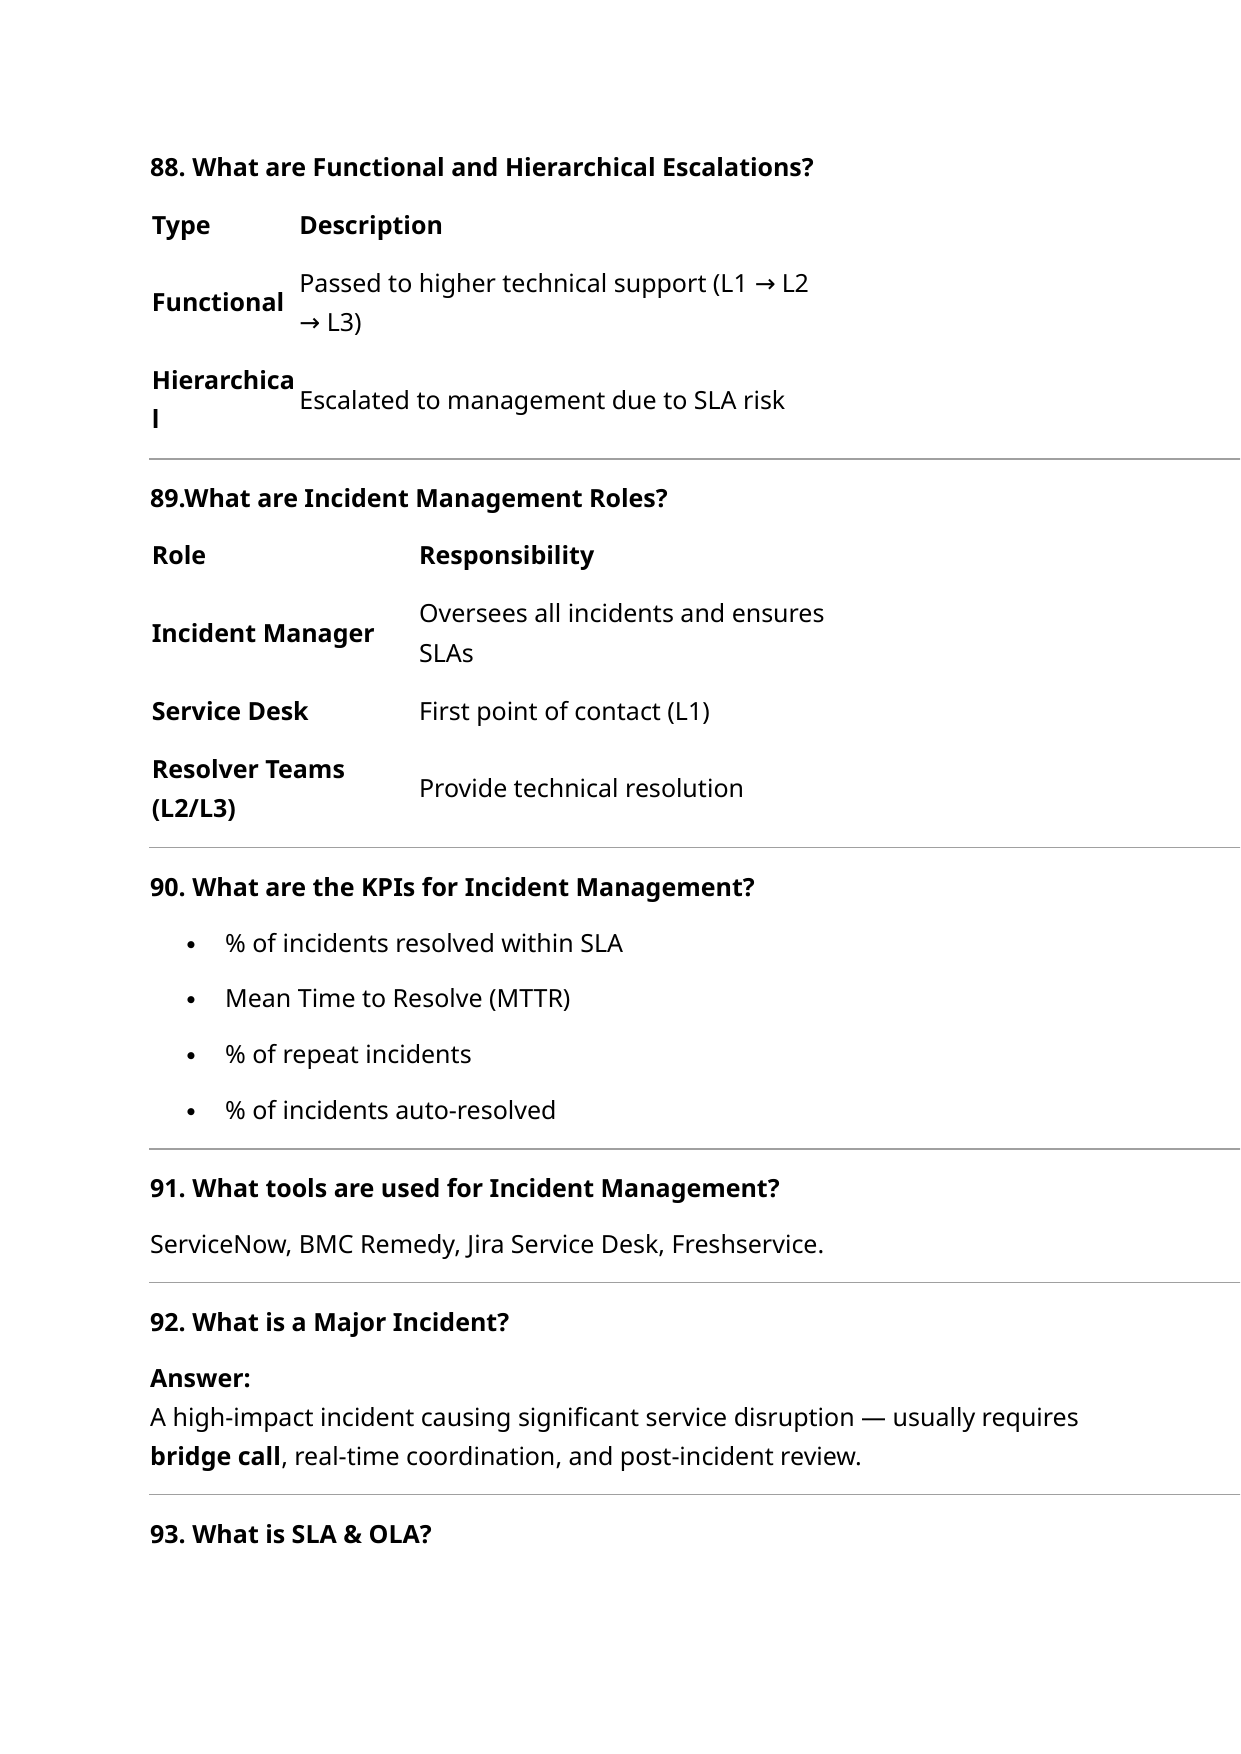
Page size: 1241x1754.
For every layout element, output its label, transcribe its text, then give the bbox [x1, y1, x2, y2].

table_header Role [150, 536, 417, 594]
text 90. What are the KPIs for Incident Management? [150, 869, 1090, 903]
table_cell Incident Manager [150, 595, 417, 692]
text 92. What is a Major Incident? [150, 1304, 1090, 1338]
table_cell Service Desk [150, 692, 417, 750]
list Mean Time to Resolve (MTTR) [187, 981, 1090, 1015]
list % of incidents auto-resolved [187, 1093, 1090, 1127]
table_cell Escalated to management due to SLA risk [298, 361, 825, 458]
table_cell Functional [150, 264, 297, 361]
table_header Type [150, 206, 297, 264]
table_header Description [298, 206, 825, 264]
list % of incidents resolved within SLA [187, 925, 1090, 959]
table_cell Oversees all incidents and ensures SLAs [418, 595, 859, 692]
table_cell Hierarchical [150, 361, 297, 458]
text ServiceNow, BMC Remedy, Jira Service Desk, Freshservice. [150, 1226, 1090, 1261]
text 93. What is SLA & OLA? [150, 1516, 1090, 1551]
text 89.What are Incident Management Roles? [150, 481, 1090, 515]
table_cell Resolver Teams (L2/L3) [150, 750, 417, 847]
table_cell Provide technical resolution [418, 750, 859, 847]
table_cell Passed to higher technical support (L1 → L2 → L3) [298, 264, 825, 361]
list % of repeat incidents [187, 1037, 1090, 1071]
text 88. What are Functional and Hierarchical Escalations? [150, 150, 1090, 184]
text 91. What tools are used for Incident Management? [150, 1171, 1090, 1205]
table_header Responsibility [418, 536, 859, 594]
text Answer: A high-impact incident causing significant service disruption — usually requires bridge call, real-time coordination, and post-incident review. [150, 1360, 1090, 1473]
table_cell First point of contact (L1) [418, 692, 859, 750]
